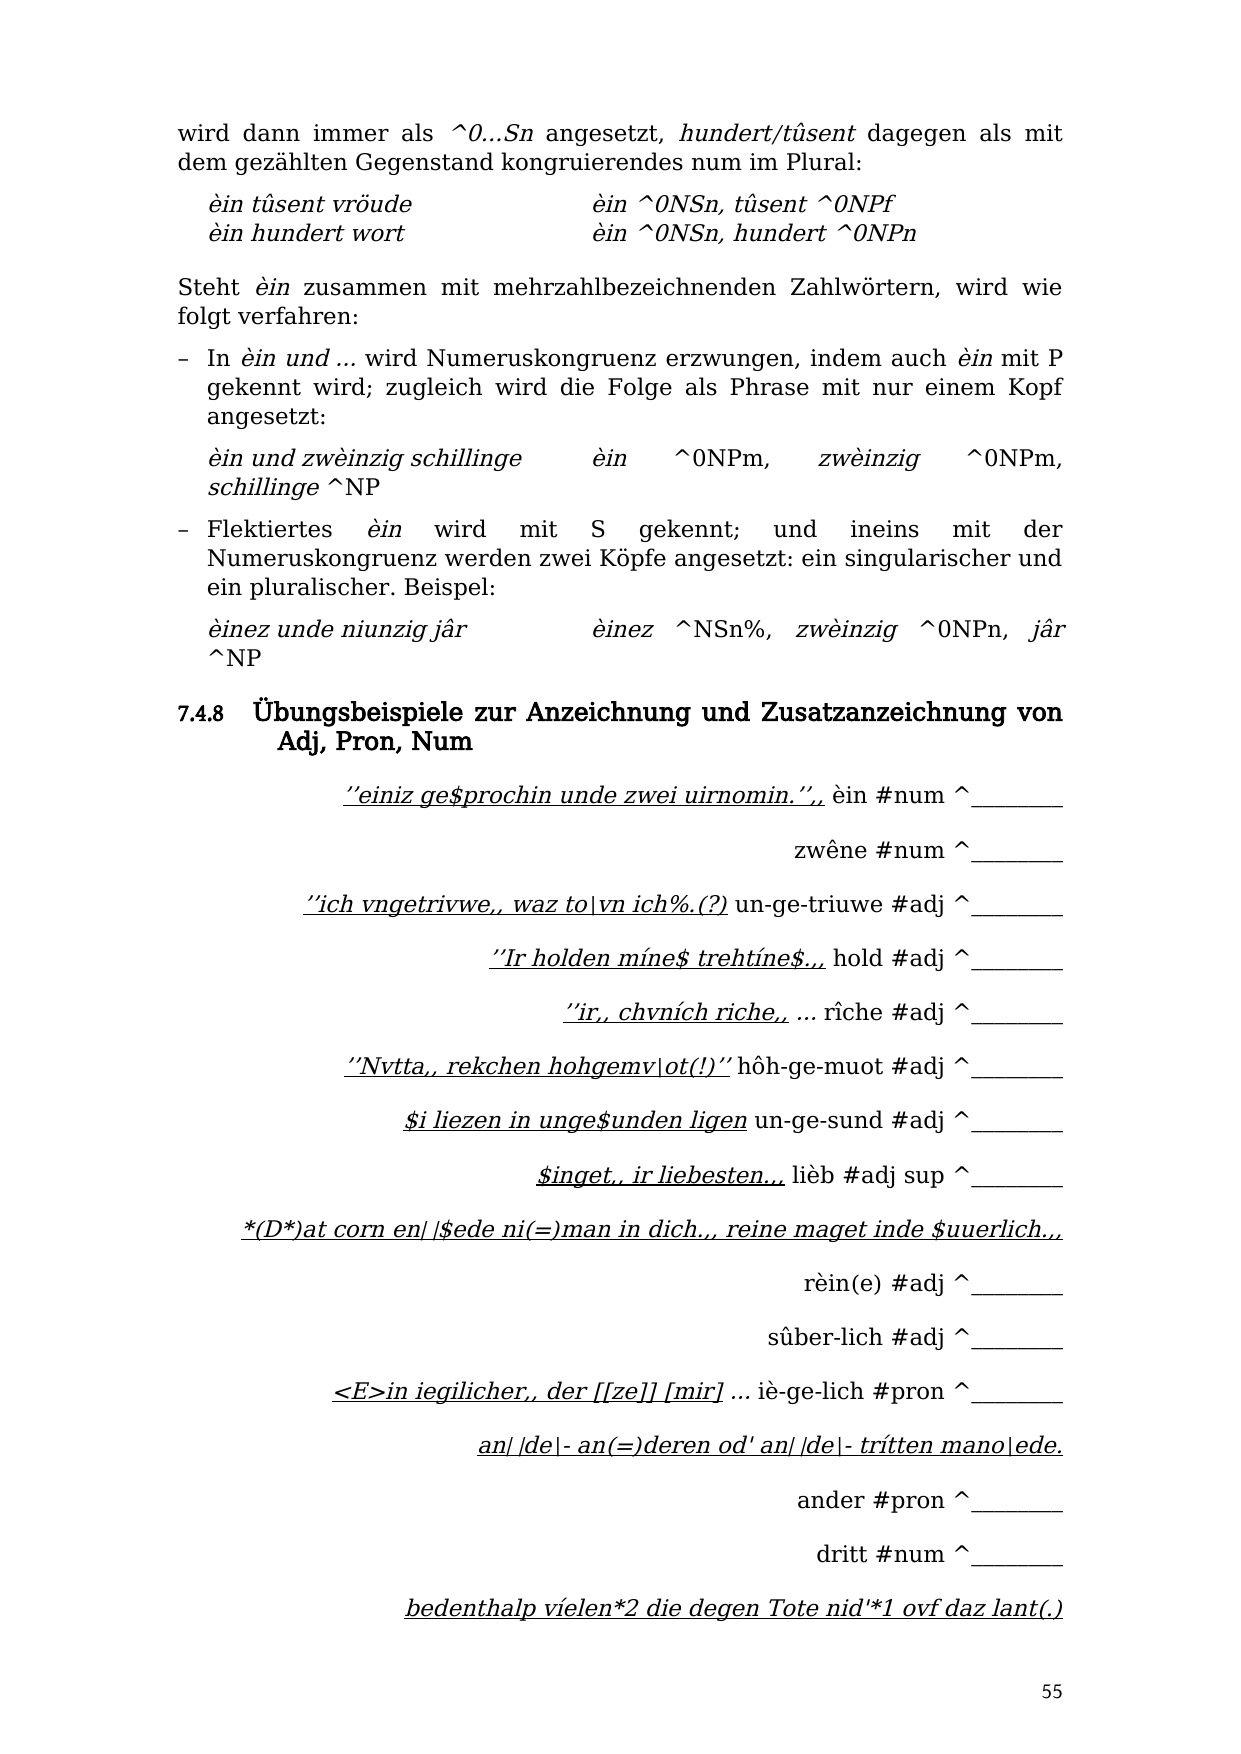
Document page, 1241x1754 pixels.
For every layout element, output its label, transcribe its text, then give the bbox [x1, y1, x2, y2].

text zwêne #num ^________ [177, 835, 1063, 864]
text an| |de\- an(=)deren od' an| |de\- trítten mano\ede. [177, 1431, 1063, 1460]
text èin und zwèinzig schillinge èin ^0NPm, zwèinzig ^0NPm, schillinge ^NP [177, 443, 1063, 501]
text èin hundert wort èin ^0NSn, hundert ^0NPn [207, 218, 1063, 247]
text ’’Ir holden míne$ trehtíne$.,, hold #adj ^________ [177, 943, 1063, 972]
text $i liezen in unge$unden ligen un-ge-sund #adj ^________ [177, 1106, 1063, 1135]
text ’’ich vngetrivwe,, waz to\vn ich%.(?) un-ge-triuwe #adj ^________ [177, 889, 1063, 918]
text èin tûsent vröude èin ^0NSn, tûsent ^0NPf [207, 189, 1063, 218]
text $inget,, ir liebesten.,, lièb #adj sup ^________ [177, 1160, 1063, 1189]
text *(D*)at corn en| |$ede ni(=)man in dich.,, reine maget inde $uuerlich.,, [177, 1214, 1063, 1243]
text sûber-lich #adj ^________ [177, 1322, 1063, 1351]
text èinez unde niunzig jâr èinez ^NSn%, zwèinzig ^0NPn, jâr ^NP [177, 614, 1063, 672]
text bedenthalp víelen*2 die degen Tote nid'*1 ovf daz lant(.) [177, 1593, 1063, 1622]
text Steht èin zusammen mit mehrzahlbezeichnenden Zahlwörtern, wird wie folgt verfahren: [177, 272, 1063, 331]
text dritt #num ^________ [177, 1539, 1063, 1568]
subtitle Übungsbeispiele zur Anzeichnung und Zusatzanzeichnung von Adj, Pron, Num [177, 697, 1063, 756]
text ’’ir,, chvních riche,, … rîche #adj ^________ [177, 997, 1063, 1026]
text – Flektiertes èin wird mit S gekennt; und ineins mit der Numeruskongruenz werden zwei Köpfe angesetzt: ein singularischer und ein pluralischer. Beispel: [177, 514, 1063, 601]
text ’’einiz ge$prochin unde zwei uirnomin.’’,, èin #num ^________ [177, 781, 1063, 810]
text – In èin und … wird Numeruskongruenz erzwungen, indem auch èin mit P gekennt wird; zugleich wird die Folge als Phrase mit nur einem Kopf angesetzt: [177, 343, 1063, 431]
text ’’Nvtta,, rekchen hohgemv\ot(!)’’ hôh-ge-muot #adj ^________ [177, 1051, 1063, 1081]
text wird dann immer als ^0...Sn angesetzt, hundert/tûsent dagegen als mit dem gezählten Gegenstand kongruierendes num im Plural: [177, 118, 1063, 176]
text ander #pron ^________ [177, 1485, 1063, 1514]
text <E>in iegilicher,, der [[ze]] [mir] … iè-ge-lich #pron ^________ [177, 1376, 1063, 1406]
text rèin(e) #adj ^________ [177, 1268, 1063, 1297]
